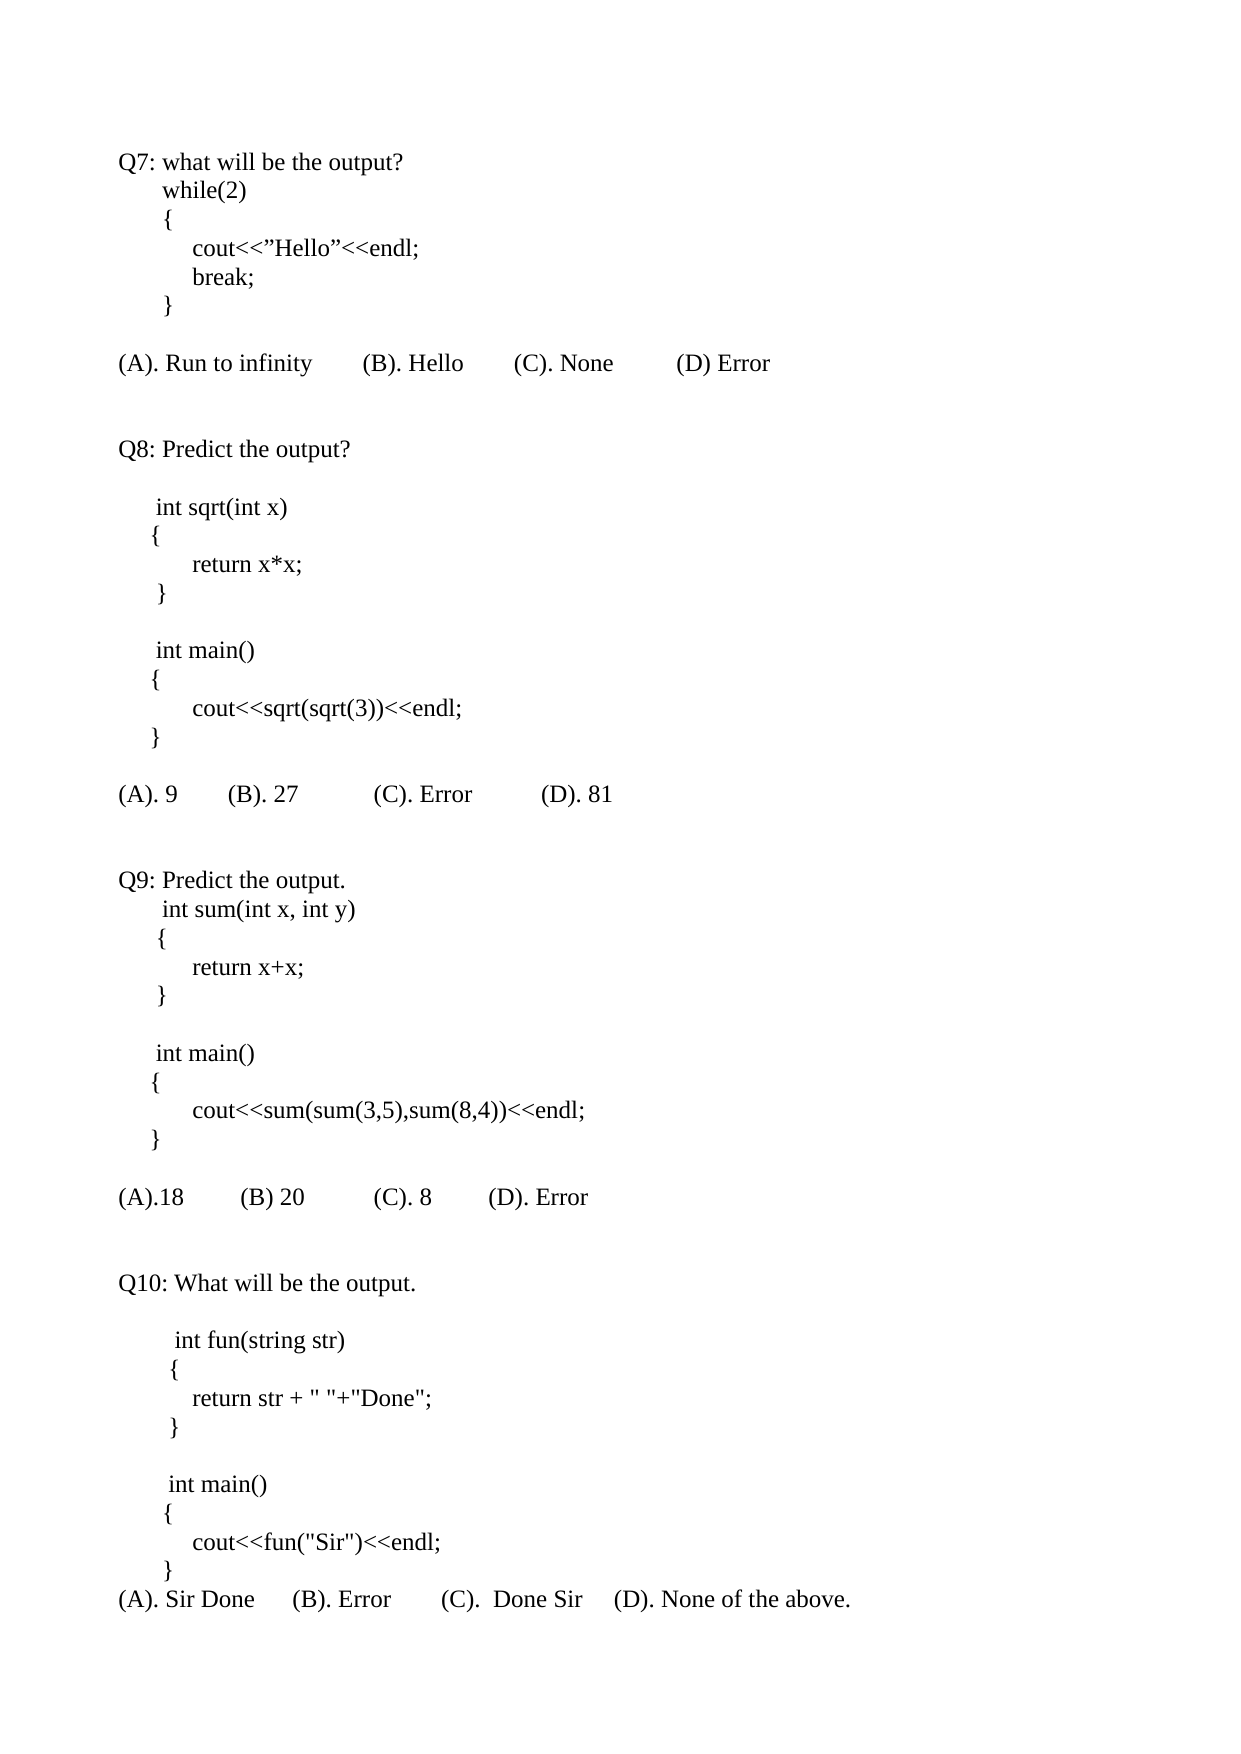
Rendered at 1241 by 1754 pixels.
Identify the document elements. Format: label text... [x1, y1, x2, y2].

text cout<<”Hello”<<endl; [118, 233, 1122, 262]
text return x+x; [118, 952, 1122, 981]
text { [118, 521, 1122, 549]
text (A). Sir Done (B). Error (C). Done Sir (D). None of the above. [118, 1584, 1122, 1613]
text Q8: Predict the output? [118, 434, 1122, 463]
text (A).18 (B) 20 (C). 8 (D). Error [118, 1182, 1122, 1211]
text int main() [118, 1469, 1122, 1498]
text Q9: Predict the output. [118, 866, 1122, 894]
text int sqrt(int x) [118, 492, 1122, 521]
text int fun(string str) [118, 1326, 1122, 1354]
text int main() [118, 1038, 1122, 1067]
text } [118, 722, 1122, 751]
text int sum(int x, int y) [118, 894, 1122, 923]
text Q10: What will be the output. [118, 1268, 1122, 1297]
text cout<<sum(sum(3,5),sum(8,4))<<endl; [118, 1096, 1122, 1124]
text } [118, 1124, 1122, 1153]
text (A). 9 (B). 27 (C). Error (D). 81 [118, 779, 1122, 808]
text break; [118, 262, 1122, 291]
text { [118, 923, 1122, 952]
text } [118, 1556, 1122, 1584]
text return str + " "+"Done"; [118, 1383, 1122, 1412]
text cout<<sqrt(sqrt(3))<<endl; [118, 693, 1122, 722]
text } [118, 578, 1122, 607]
text int main() [118, 636, 1122, 664]
text { [118, 204, 1122, 233]
text while(2) [118, 176, 1122, 204]
text } [118, 981, 1122, 1009]
text Q7: what will be the output? [118, 147, 1122, 176]
text { [118, 1067, 1122, 1096]
text return x*x; [118, 549, 1122, 578]
text cout<<fun("Sir")<<endl; [118, 1527, 1122, 1556]
text } [118, 1412, 1122, 1441]
text { [118, 664, 1122, 693]
text (A). Run to infinity (B). Hello (C). None (D) Error [118, 348, 1122, 377]
text { [118, 1354, 1122, 1383]
text { [118, 1498, 1122, 1527]
text } [118, 291, 1122, 319]
